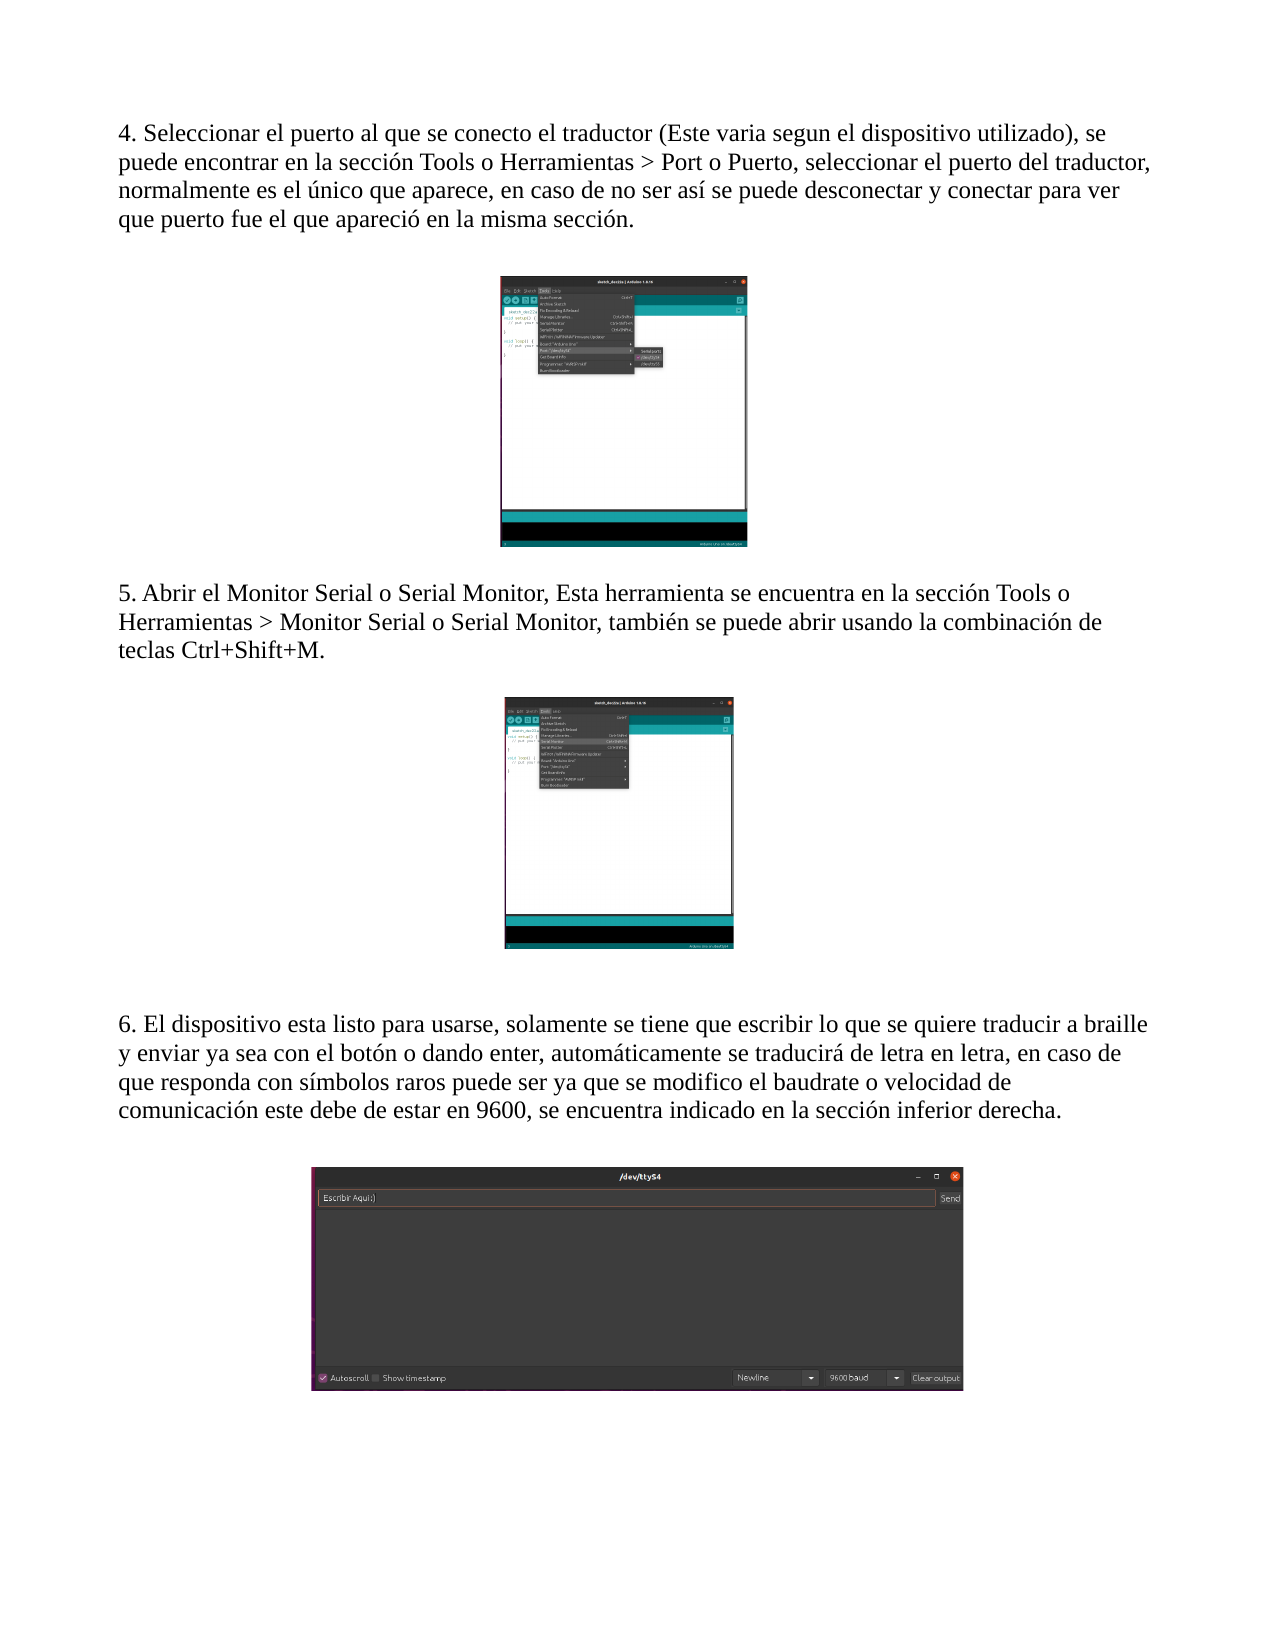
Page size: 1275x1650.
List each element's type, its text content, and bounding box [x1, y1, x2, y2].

text 6. El dispositivo esta listo para usarse, solamente se tiene que escribir lo que se quiere traducir a braille y enviar ya sea con el botón o dando enter, automáticamente se traducirá de letra en letra, en caso de que responda con símbolos raros puede ser ya que se modifico el baudrate o velocidad de comunicación este debe de estar en 9600, se encuentra indicado en la sección inferior derecha. [118, 1009, 1157, 1124]
text 5. Abrir el Monitor Serial o Serial Monitor, Esta herramienta se encuentra en la sección Tools o Herramientas > Monitor Serial o Serial Monitor, también se puede abrir usando la combinación de teclas Ctrl+Shift+M. [118, 578, 1157, 664]
text 4. Seleccionar el puerto al que se conecto el traductor (Este varia segun el dispositivo utilizado), se puede encontrar en la sección Tools o Herramientas > Port o Puerto, seleccionar el puerto del traductor, normalmente es el único que aparece, en caso de no ser así se puede desconectar y conectar para ver que puerto fue el que apareció en la misma sección. [118, 118, 1157, 233]
picture [497, 1167, 964, 1391]
